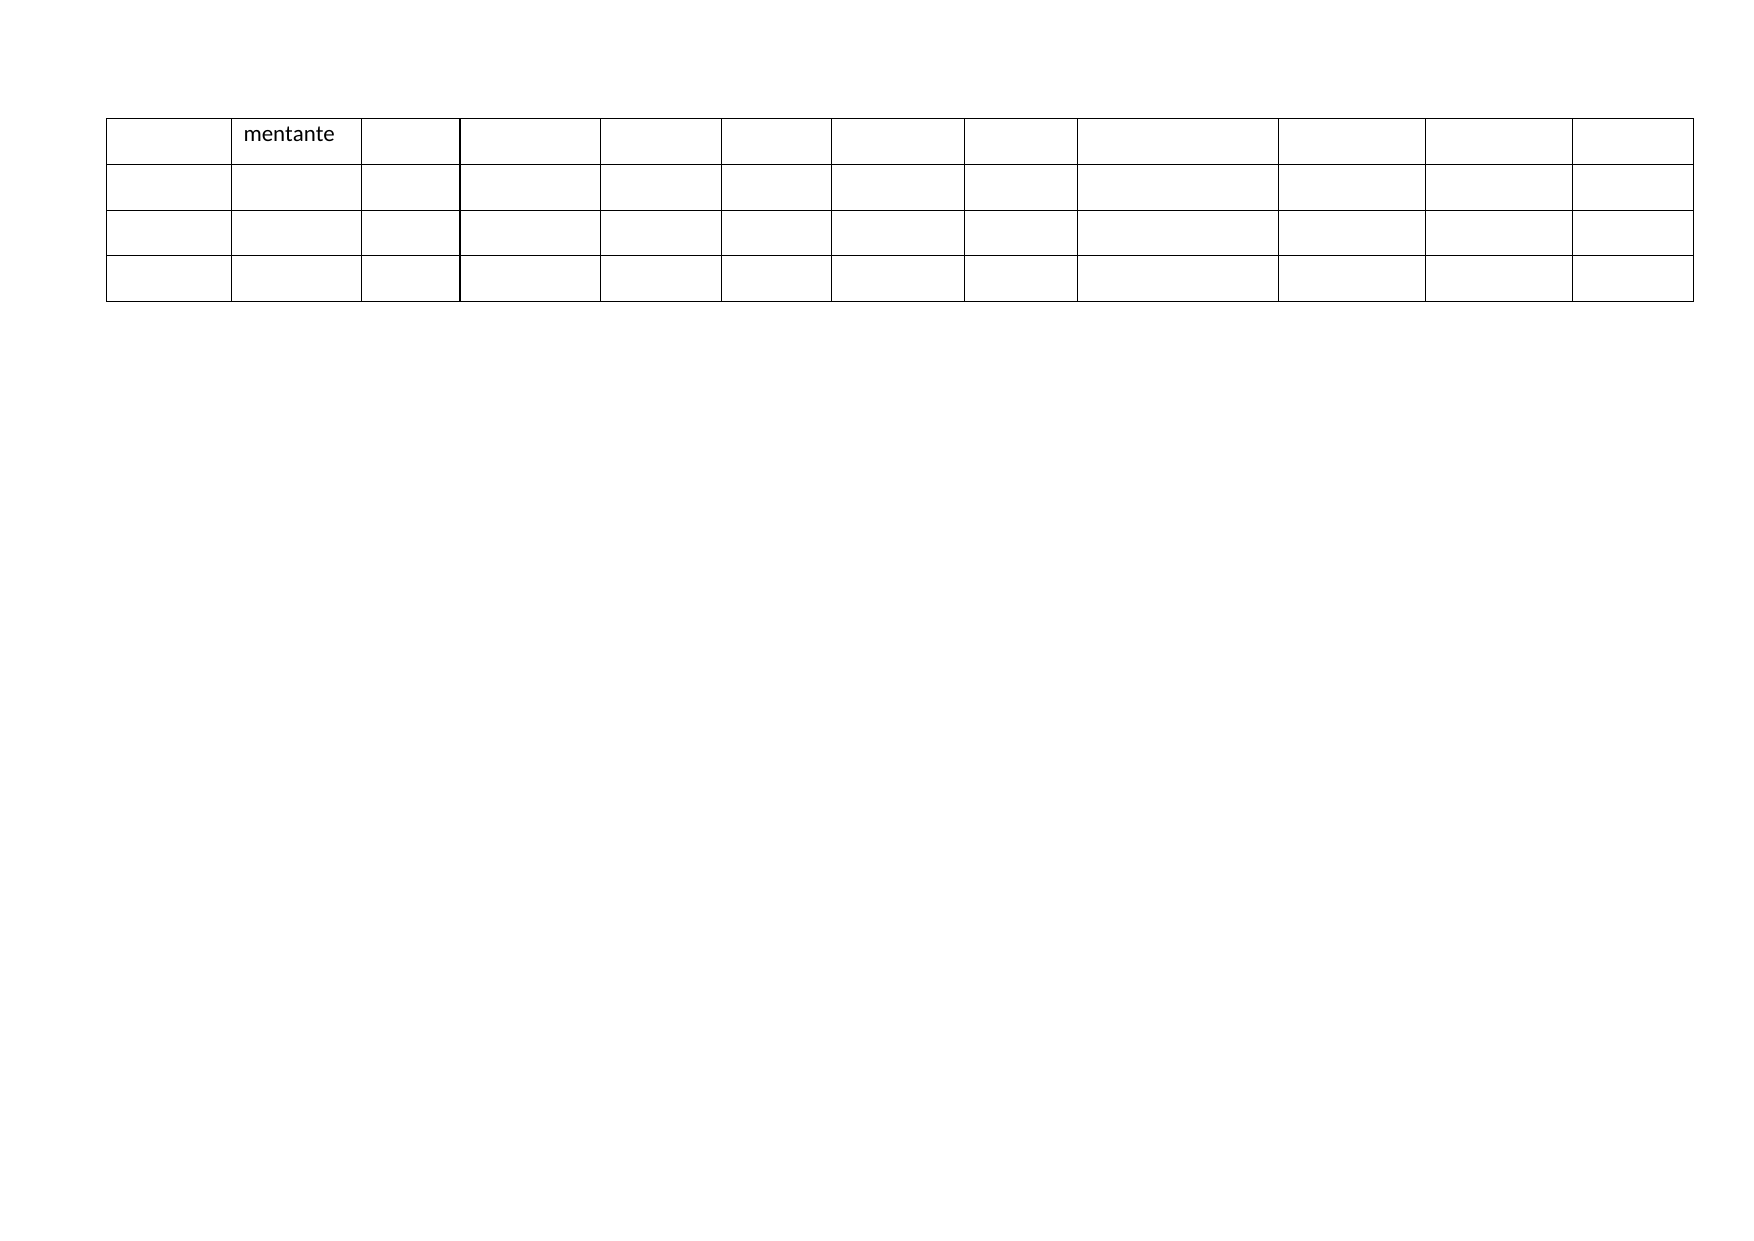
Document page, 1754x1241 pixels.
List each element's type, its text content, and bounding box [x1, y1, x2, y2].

table_cell [107, 211, 231, 255]
table_cell [832, 256, 964, 301]
table_cell [107, 119, 231, 164]
table_cell [722, 211, 831, 255]
table_cell [1279, 165, 1425, 209]
table_cell [1078, 119, 1278, 164]
table_cell [1078, 165, 1278, 209]
table_cell [722, 256, 831, 301]
table_cell [107, 256, 231, 301]
table_cell [1426, 256, 1572, 301]
table_cell [1573, 211, 1693, 255]
table_cell [1573, 165, 1693, 209]
table_cell [1279, 211, 1425, 255]
table_cell [362, 256, 459, 301]
table_cell [1279, 119, 1425, 164]
table_cell [722, 165, 831, 209]
table_cell [832, 165, 964, 209]
table_cell [232, 211, 361, 255]
table_cell [1573, 256, 1693, 301]
table_cell [362, 119, 459, 164]
table_cell [362, 165, 459, 209]
table_cell [232, 165, 361, 209]
table_cell [965, 119, 1077, 164]
table_cell [601, 165, 721, 209]
table_cell [107, 165, 231, 209]
table_cell [965, 165, 1077, 209]
table_cell [1426, 211, 1572, 255]
table_cell mentante [232, 119, 361, 164]
table_cell [1426, 119, 1572, 164]
table_cell [722, 119, 831, 164]
table_cell [461, 211, 600, 255]
table_cell [832, 211, 964, 255]
table_cell [1078, 211, 1278, 255]
table_cell [232, 256, 361, 301]
table_cell [1078, 256, 1278, 301]
table_cell [965, 211, 1077, 255]
table_cell [965, 256, 1077, 301]
table_cell [1426, 165, 1572, 209]
table_cell [832, 119, 964, 164]
table_cell [601, 211, 721, 255]
table_cell [461, 119, 600, 164]
table_cell [461, 256, 600, 301]
table_cell [601, 256, 721, 301]
table_cell [1279, 256, 1425, 301]
table_cell [1573, 119, 1693, 164]
table_cell [601, 119, 721, 164]
table_cell [362, 211, 459, 255]
table_cell [461, 165, 600, 209]
